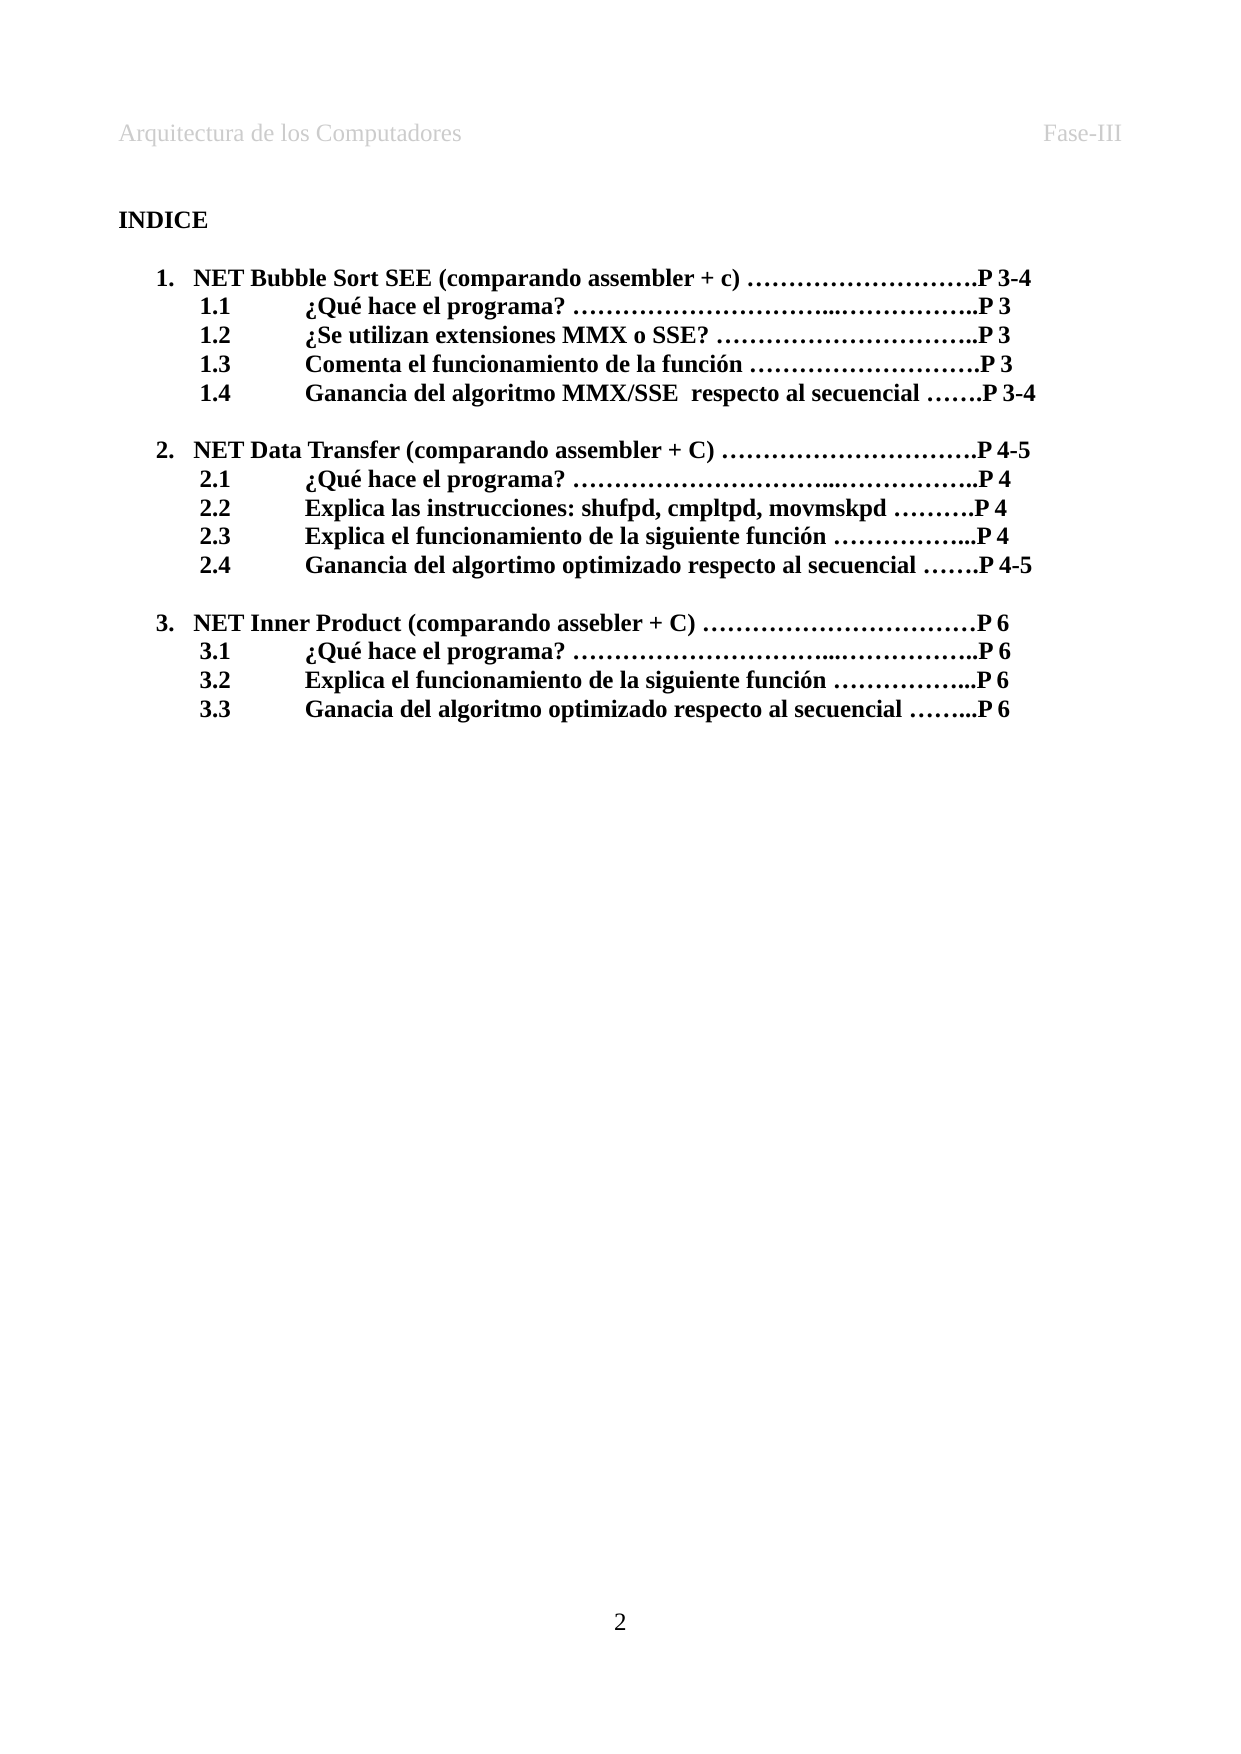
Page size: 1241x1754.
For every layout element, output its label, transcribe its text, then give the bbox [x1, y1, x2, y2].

list ¿Se utilizan extensiones MMX o SSE? …………………………..P 3 [193, 320, 1122, 349]
list NET Data Transfer (comparando assembler + C) ………………………….P 4-5 [156, 435, 1122, 464]
list Ganancia del algortimo optimizado respecto al secuencial …….P 4-5 [193, 550, 1122, 579]
list NET Inner Product (comparando assebler + C) ……………………………P 6 [156, 608, 1122, 636]
list NET Bubble Sort SEE (comparando assembler + c) ……………………….P 3-4 [156, 263, 1122, 291]
list Explica el funcionamiento de la siguiente función ……………...P 4 [193, 521, 1122, 550]
list Explica las instrucciones: shufpd, cmpltpd, movmskpd ……….P 4 [193, 493, 1122, 521]
list Comenta el funcionamiento de la función ……………………….P 3 [193, 349, 1122, 378]
list ¿Qué hace el programa? …………………………...……………..P 6 [193, 636, 1122, 665]
list Explica el funcionamiento de la siguiente función ……………...P 6 [193, 665, 1122, 694]
list Ganacia del algoritmo optimizado respecto al secuencial ……...P 6 [193, 694, 1122, 723]
list Ganancia del algoritmo MMX/SSE respecto al secuencial …….P 3-4 [193, 378, 1122, 406]
text INDICE [118, 205, 1122, 234]
list ¿Qué hace el programa? …………………………...……………..P 4 [193, 464, 1122, 493]
list ¿Qué hace el programa? …………………………...……………..P 3 [193, 291, 1122, 320]
